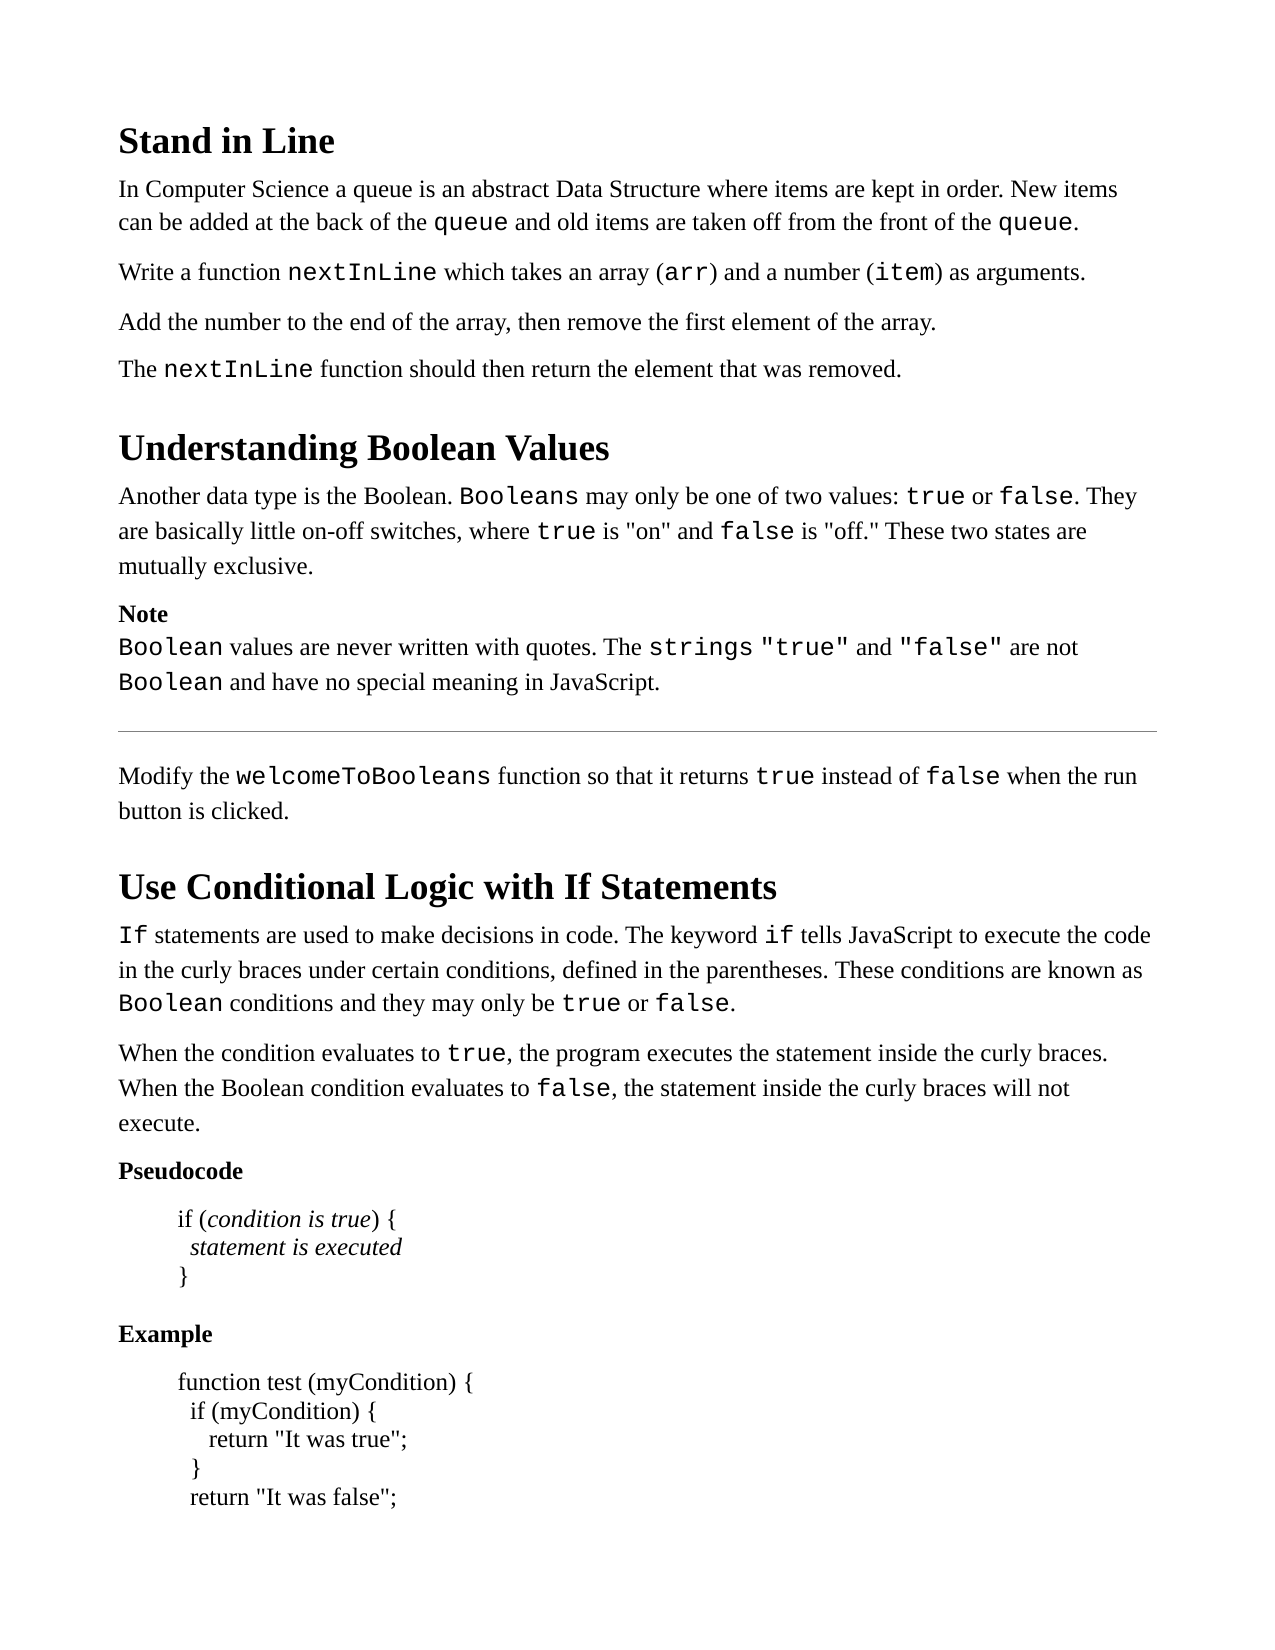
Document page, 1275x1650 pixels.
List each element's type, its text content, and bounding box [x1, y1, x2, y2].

text function test (myCondition) { if (myCondition) { return "It was true"; } return "It was false"; [177, 1367, 1098, 1511]
text if (condition is true) { statement is executed } [177, 1204, 1098, 1290]
text If statements are used to make decisions in code. The keyword if tells JavaScript to execute the code in the curly braces under certain conditions, defined in the parentheses. These conditions are known as Boolean conditions and they may only be true or false. [118, 920, 1157, 1019]
subtitle Use Conditional Logic with If Statements [118, 864, 1157, 908]
text Add the number to the end of the array, then remove the first element of the array. [118, 307, 1157, 336]
text Modify the welcomeToBooleans function so that it returns true instead of false when the run button is clicked. [118, 761, 1157, 825]
text Pseudocode [118, 1156, 1157, 1185]
text When the condition evaluates to true, the program executes the statement inside the curly braces. When the Boolean condition evaluates to false, the statement inside the curly braces will not execute. [118, 1038, 1157, 1137]
text Another data type is the Boolean. Booleans may only be one of two values: true or false. They are basically little on-off switches, where true is "on" and false is "off." These two states are mutually exclusive. [118, 481, 1157, 580]
text Note Boolean values are never written with quotes. The strings "true" and "false" are not Boolean and have no special meaning in JavaScript. [118, 599, 1157, 698]
subtitle Understanding Boolean Values [118, 425, 1157, 468]
text Write a function nextInLine which takes an array (arr) and a number (item) as arguments. [118, 257, 1157, 288]
subtitle Stand in Line [118, 118, 1157, 161]
text The nextInLine function should then return the element that was removed. [118, 354, 1157, 385]
text Example [118, 1319, 1157, 1348]
text In Computer Science a queue is an abstract Data Structure where items are kept in order. New items can be added at the back of the queue and old items are taken off from the front of the queue. [118, 174, 1157, 238]
